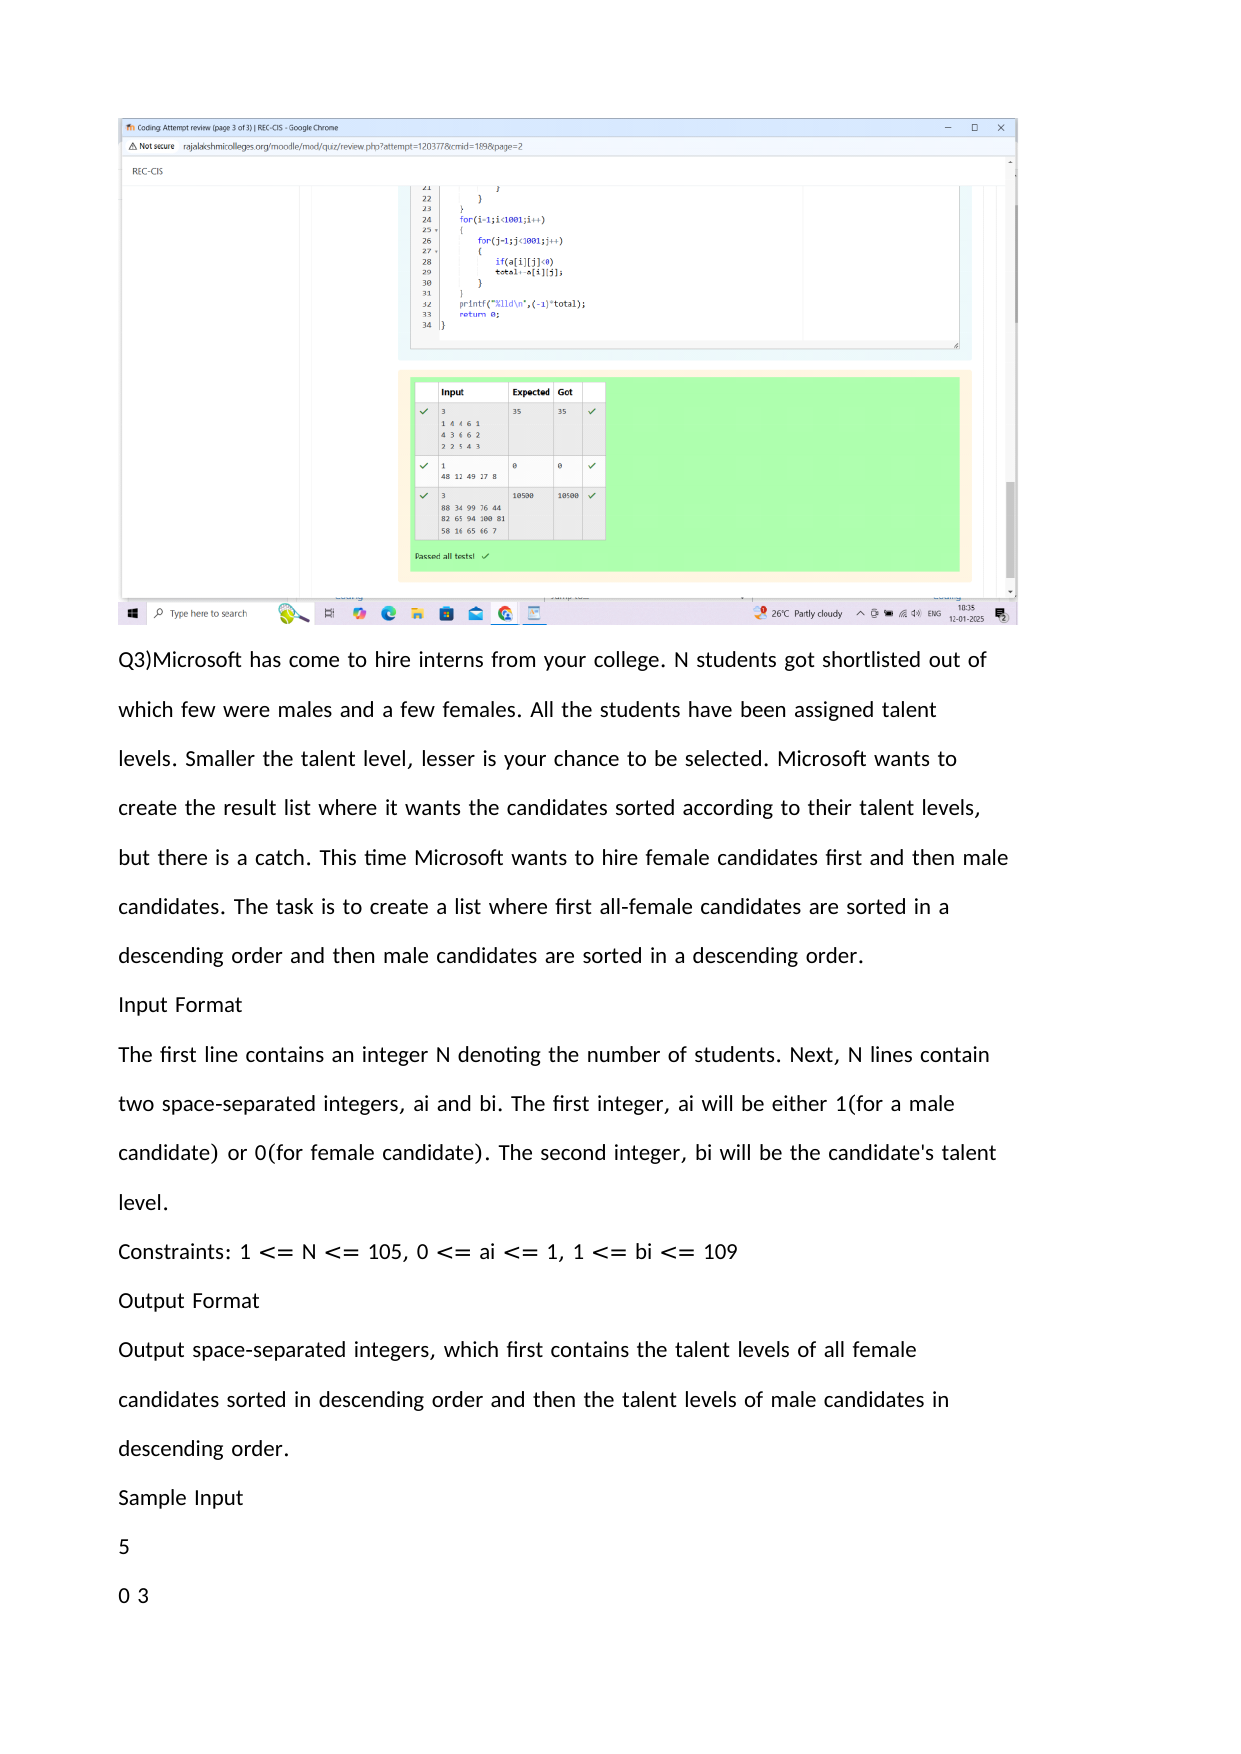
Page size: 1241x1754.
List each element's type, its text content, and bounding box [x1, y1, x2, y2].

text Q3)Microsoft has come to hire interns from your college. N students got shortlisted out of [118, 645, 1122, 674]
text 0 3 [118, 1581, 1122, 1609]
text descending order. [118, 1433, 1122, 1462]
text candidates. The task is to create a list where first all-female candidates are sorted in a [118, 892, 1122, 920]
text level. [118, 1187, 1122, 1216]
text Constraints: 1 <= N <= 105, 0 <= ai <= 1, 1 <= bi <= 109 [118, 1236, 1122, 1265]
text 5 [118, 1532, 1122, 1560]
text Output space-separated integers, which first contains the talent levels of all female [118, 1335, 1122, 1363]
text descending order and then male candidates are sorted in a descending order. [118, 941, 1122, 969]
text levels. Smaller the talent level, lesser is your chance to be selected. Microsoft wants to [118, 744, 1122, 772]
text Sample Input [118, 1483, 1122, 1511]
text but there is a catch. This time Microsoft wants to hire female candidates first and then male [118, 842, 1122, 871]
text Input Format [118, 990, 1122, 1018]
text two space-separated integers, ai and bi. The first integer, ai will be either 1(for a male [118, 1089, 1122, 1117]
text which few were males and a few females. All the students have been assigned talent [118, 694, 1122, 723]
text create the result list where it wants the candidates sorted according to their talent levels, [118, 793, 1122, 821]
text candidates sorted in descending order and then the talent levels of male candidates in [118, 1384, 1122, 1413]
text Output Format [118, 1286, 1122, 1314]
text candidate) or 0(for female candidate). The second integer, bi will be the candidate's talent [118, 1138, 1122, 1166]
text The first line contains an integer N denoting the number of students. Next, N lines contain [118, 1039, 1122, 1068]
